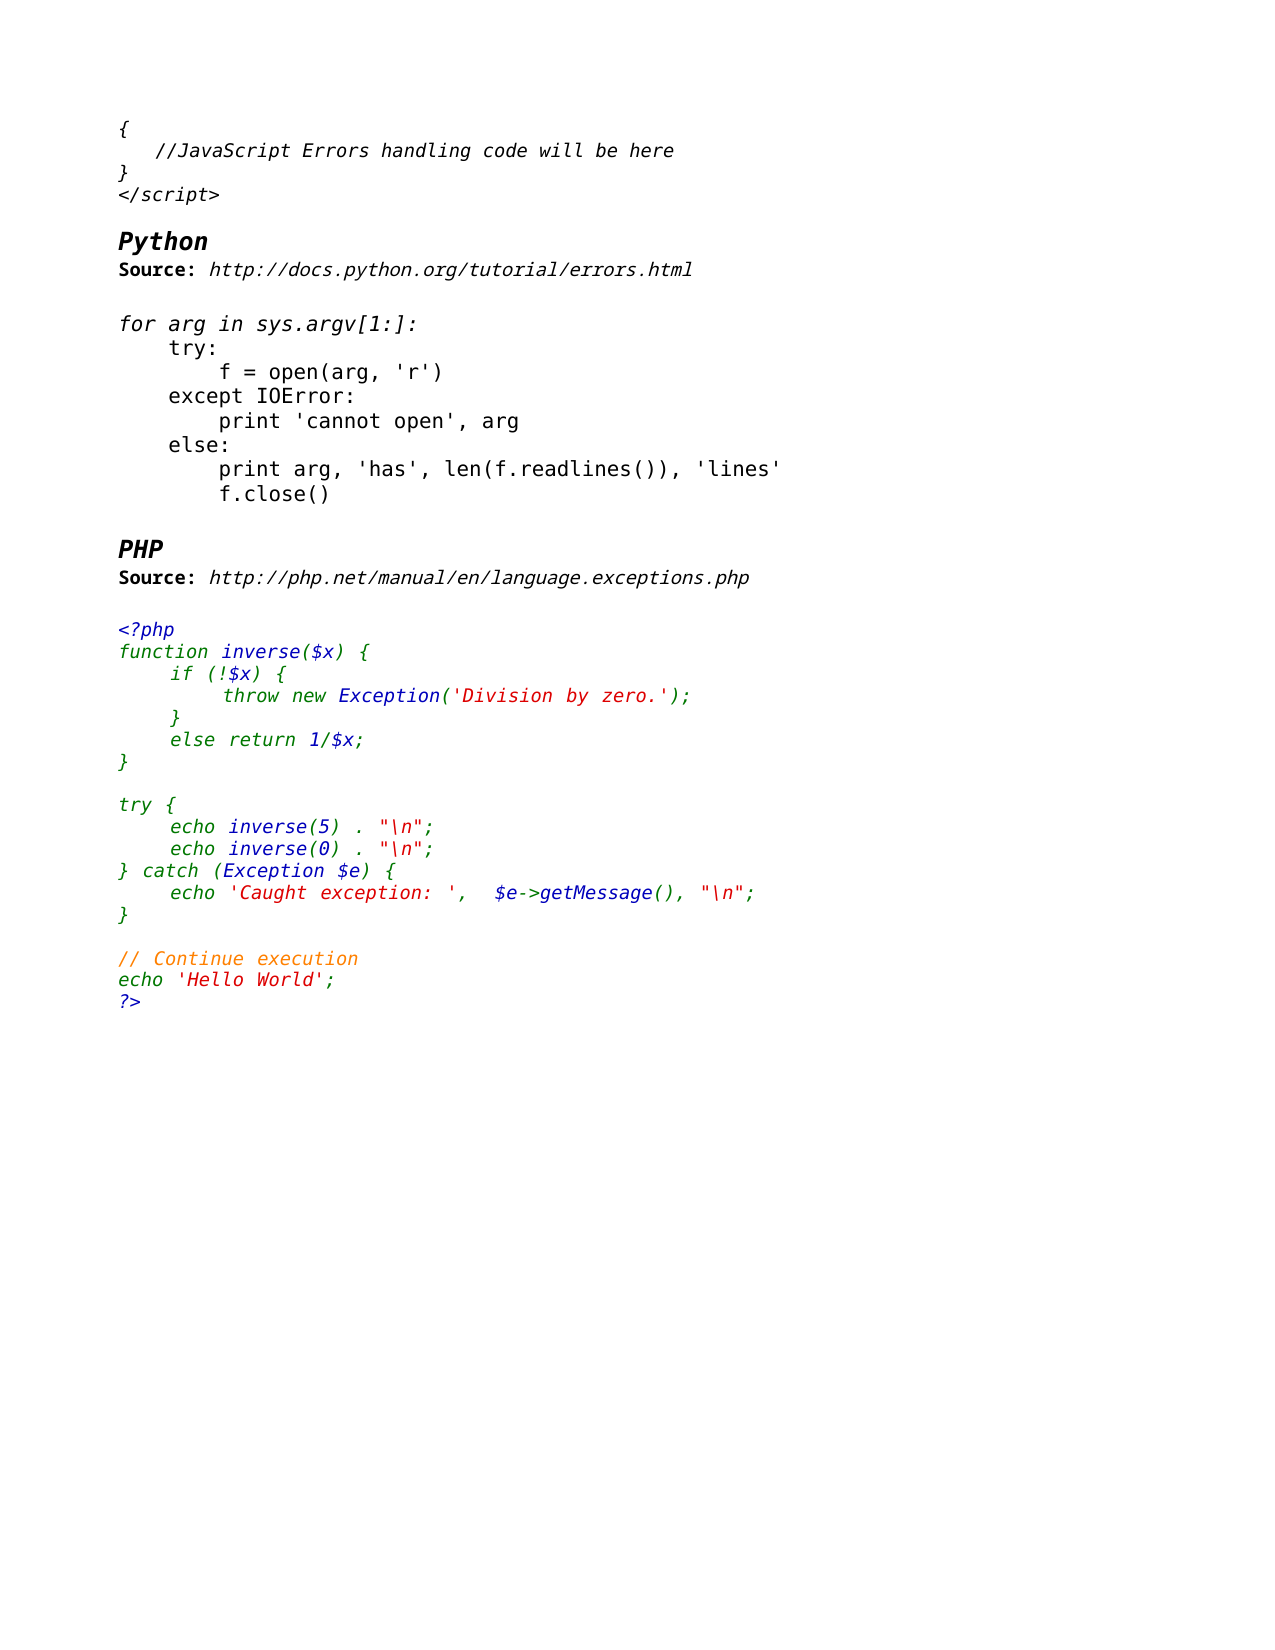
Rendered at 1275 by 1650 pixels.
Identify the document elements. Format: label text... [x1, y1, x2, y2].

text try: [118, 336, 1157, 360]
text else: [118, 433, 1157, 457]
text Source: http://php.net/manual/en/language.exceptions.php [118, 564, 1157, 590]
text PHP [118, 535, 1157, 564]
text Python [118, 227, 1157, 257]
text { //JavaScript Errors handling code will be here } </script> [118, 118, 1157, 206]
text <?php function inverse($x) { if (!$x) { throw new Exception('Division by zero.'); } else return 1/$x; } try { echo inverse(5) . "\n"; echo inverse(0) . "\n"; } catch (Exception $e) { echo 'Caught exception: ', $e->getMessage(), "\n"; } // Continue execution echo 'Hello World'; ?> [118, 619, 1157, 1013]
text for arg in sys.argv[1:]: [118, 312, 1157, 336]
text print 'cannot open', arg [118, 409, 1157, 433]
text print arg, 'has', len(f.readlines()), 'lines' [118, 457, 1157, 482]
text f.close() [118, 482, 1157, 506]
text except IOError: [118, 384, 1157, 409]
text Source: http://docs.python.org/tutorial/errors.html [118, 257, 1157, 282]
text f = open(arg, 'r') [118, 360, 1157, 384]
